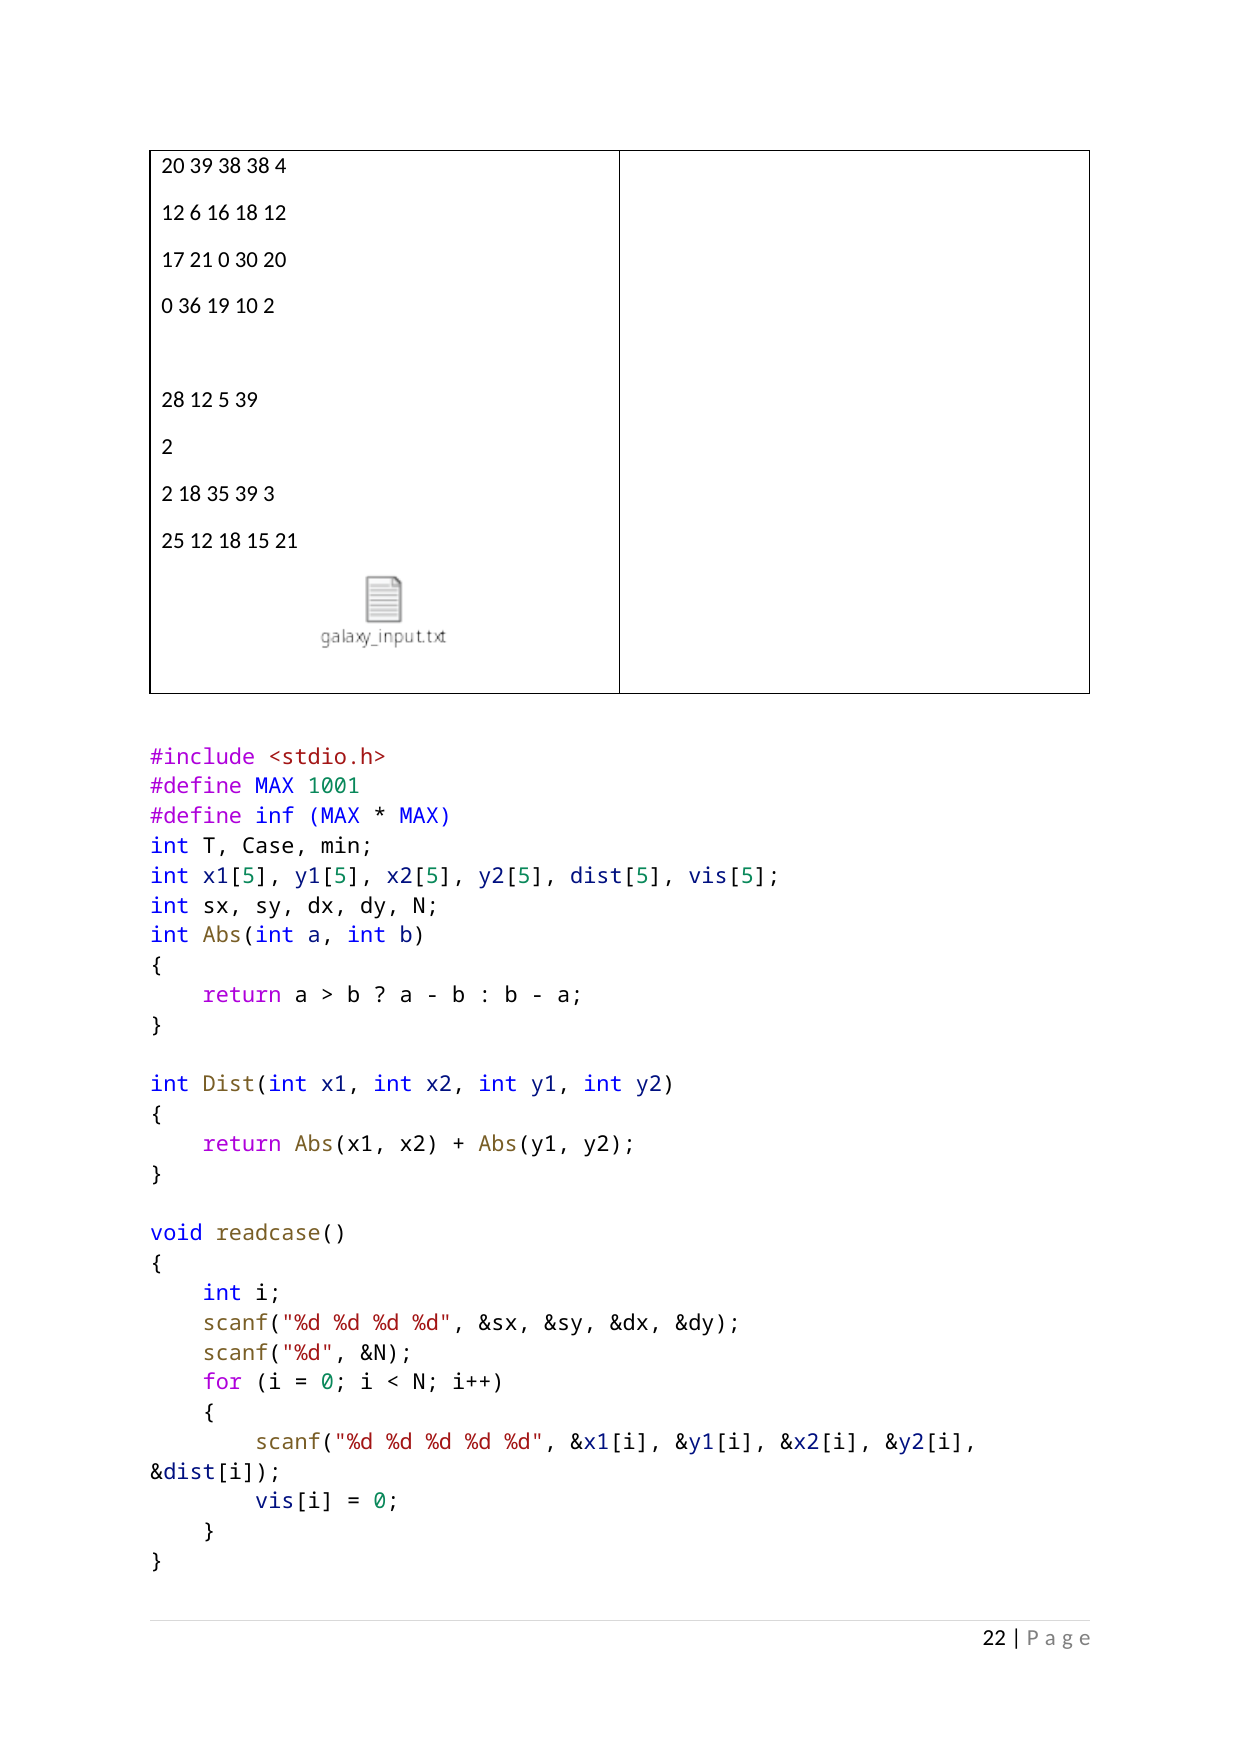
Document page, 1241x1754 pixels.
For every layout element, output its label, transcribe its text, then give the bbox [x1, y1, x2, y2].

text int T, Case, min; [150, 830, 1090, 860]
text { [150, 1247, 1090, 1277]
text #define inf (MAX * MAX) [150, 800, 1090, 830]
text #define MAX 1001 [150, 770, 1090, 800]
text } [150, 1158, 1090, 1187]
text } [150, 1009, 1090, 1038]
text int Dist(int x1, int x2, int y1, int y2) [150, 1068, 1090, 1098]
text } [150, 1515, 1090, 1545]
text vis[i] = 0; [150, 1485, 1090, 1515]
text void readcase() [150, 1217, 1090, 1247]
text int x1[5], y1[5], x2[5], y2[5], dist[5], vis[5]; [150, 860, 1090, 889]
text { [150, 1396, 1090, 1426]
text return Abs(x1, x2) + Abs(y1, y2); [150, 1128, 1090, 1158]
text return a > b ? a - b : b - a; [150, 979, 1090, 1009]
text { [150, 1098, 1090, 1128]
text scanf("%d %d %d %d", &sx, &sy, &dx, &dy); [150, 1307, 1090, 1336]
text int Abs(int a, int b) [150, 919, 1090, 949]
text #include <stdio.h> [150, 741, 1090, 770]
text for (i = 0; i < N; i++) [150, 1366, 1090, 1396]
table_cell [620, 151, 1089, 693]
text int sx, sy, dx, dy, N; [150, 889, 1090, 919]
text int i; [150, 1277, 1090, 1307]
text scanf("%d", &N); [150, 1336, 1090, 1366]
text scanf("%d %d %d %d %d", &x1[i], &y1[i], &x2[i], &y2[i], &dist[i]); [150, 1426, 1090, 1485]
table_cell 20 39 38 38 4 12 6 16 18 12 17 21 0 30 20 0 36 19 10 2 28 12 5 39 2 2 18 35 39 3 25 12 18 15 21 [151, 151, 619, 693]
text } [150, 1545, 1090, 1575]
text { [150, 949, 1090, 979]
